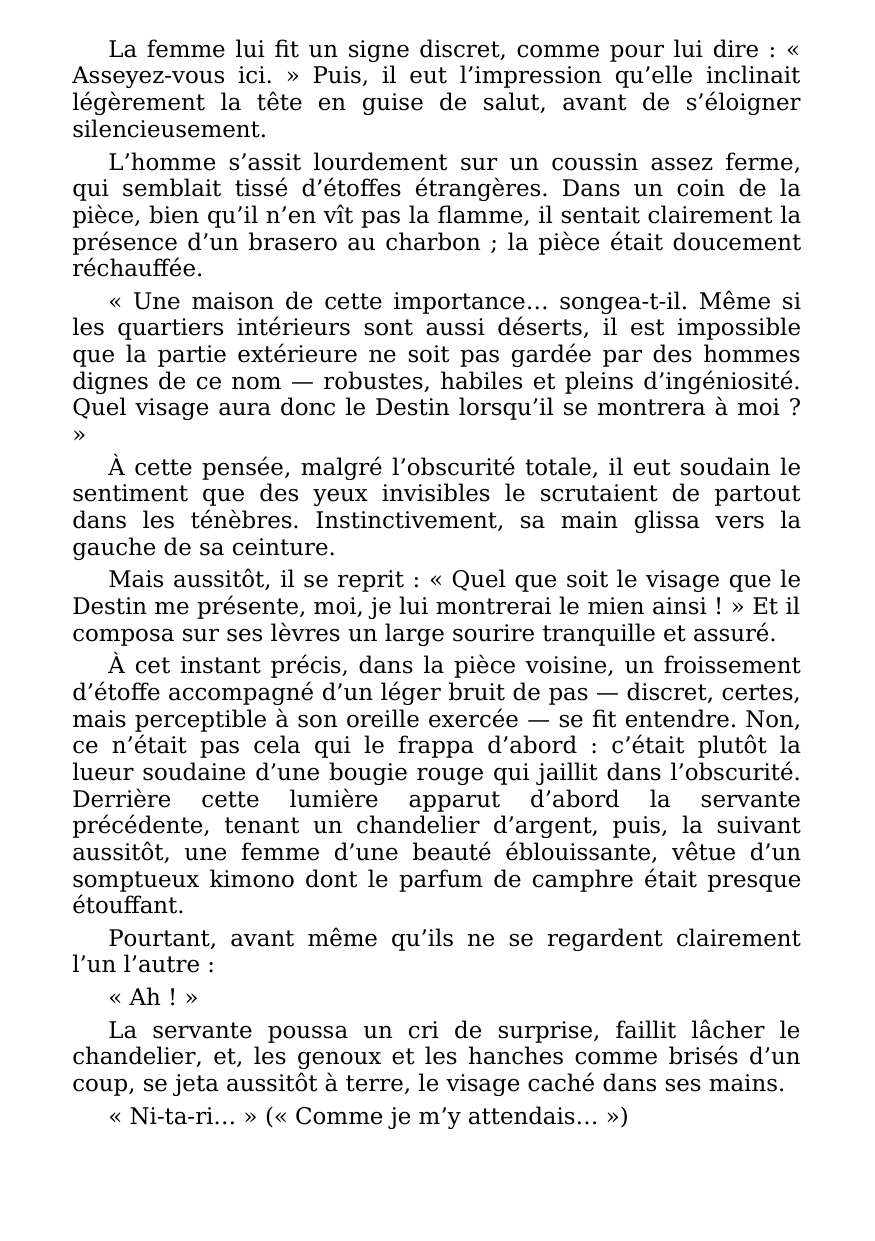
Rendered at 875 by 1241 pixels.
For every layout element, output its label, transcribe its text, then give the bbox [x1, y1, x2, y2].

text Pourtant, avant même qu’ils ne se regardent clairement l’un l’autre : [72, 925, 802, 978]
text Mais aussitôt, il se reprit : « Quel que soit le visage que le Destin me présente, moi, je lui montrerai le mien ainsi ! » Et il composa sur ses lèvres un large sourire tranquille et assuré. [72, 566, 802, 646]
text L’homme s’assit lourdement sur un coussin assez ferme, qui semblait tissé d’étoffes étrangères. Dans un coin de la pièce, bien qu’il n’en vît pas la flamme, il sentait clairement la présence d’un brasero au charbon ; la pièce était doucement réchauffée. [72, 149, 802, 282]
text « Ah ! » [72, 984, 802, 1011]
text La femme lui fit un signe discret, comme pour lui dire : « Asseyez-vous ici. » Puis, il eut l’impression qu’elle inclinait légèrement la tête en guise de salut, avant de s’éloigner silencieusement. [72, 36, 802, 143]
text À cette pensée, malgré l’obscurité totale, il eut soudain le sentiment que des yeux invisibles le scrutaient de partout dans les ténèbres. Instinctivement, sa main glissa vers la gauche de sa ceinture. [72, 454, 802, 561]
text La servante poussa un cri de surprise, faillit lâcher le chandelier, et, les genoux et les hanches comme brisés d’un coup, se jeta aussitôt à terre, le visage caché dans ses mains. [72, 1017, 802, 1097]
text « Ni-ta-ri… » (« Comme je m’y attendais… ») [72, 1103, 802, 1129]
text À cet instant précis, dans la pièce voisine, un froissement d’étoffe accompagné d’un léger bruit de pas — discret, certes, mais perceptible à son oreille exercée — se fit entendre. Non, ce n’était pas cela qui le frappa d’abord : c’était plutôt la lueur soudaine d’une bougie rouge qui jaillit dans l’obscurité. Derrière cette lumière apparut d’abord la servante précédente, tenant un chandelier d’argent, puis, la suivant aussitôt, une femme d’une beauté éblouissante, vêtue d’un somptueux kimono dont le parfum de camphre était presque étouffant. [72, 652, 802, 919]
text « Une maison de cette importance… songea-t-il. Même si les quartiers intérieurs sont aussi déserts, il est impossible que la partie extérieure ne soit pas gardée par des hommes dignes de ce nom — robustes, habiles et pleins d’ingéniosité. Quel visage aura donc le Destin lorsqu’il se montrera à moi ? » [72, 288, 802, 448]
